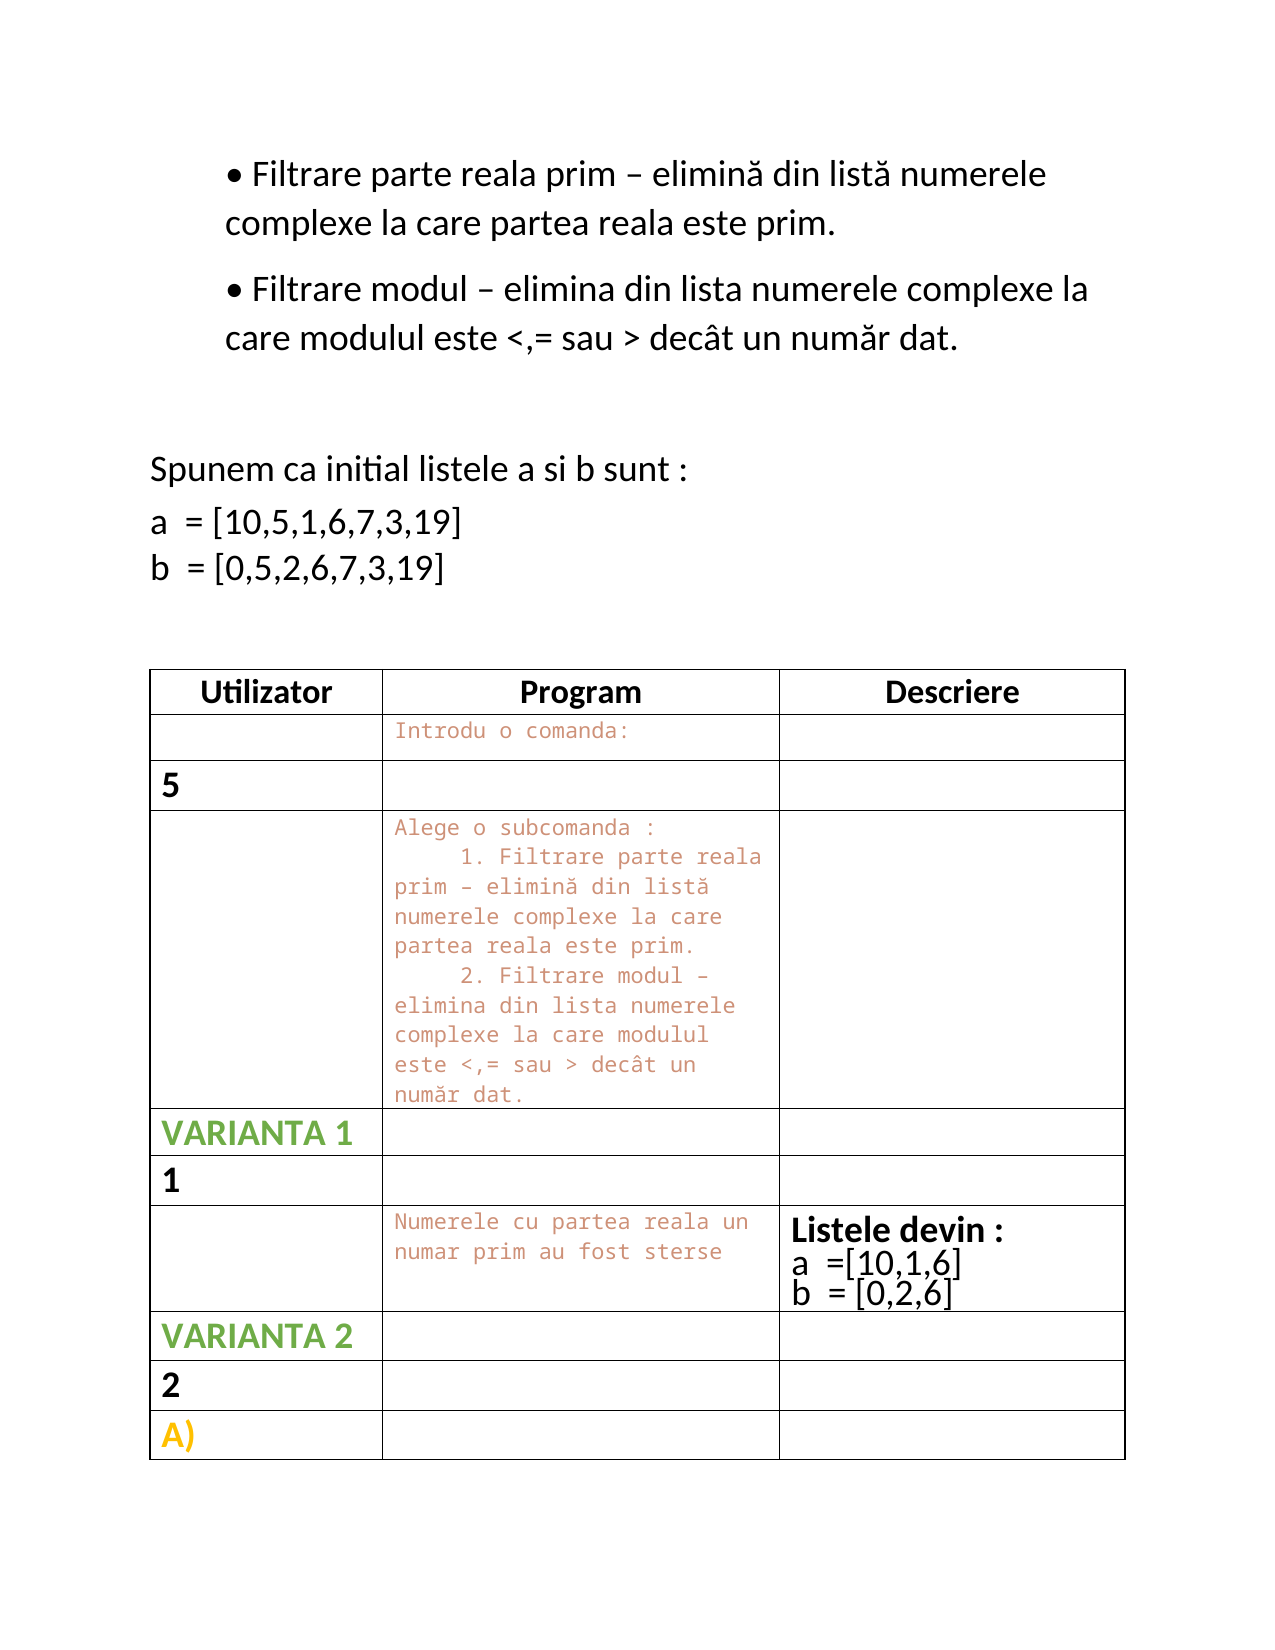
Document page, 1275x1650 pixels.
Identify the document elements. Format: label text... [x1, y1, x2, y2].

table_cell Introdu o comanda: [383, 715, 779, 760]
text Spunem ca initial listele a si b sunt : [150, 445, 1125, 491]
table_cell Alege o subcomanda : 1. Filtrare parte reala prim – elimină din listă numerele complexe la care partea reala este prim. 2. Filtrare modul – elimina din lista numerele complexe la care modulul este <,= sau > decât un număr dat. [383, 811, 779, 1108]
table_cell [151, 1206, 382, 1311]
table_cell [383, 1361, 779, 1409]
table_cell Numerele cu partea reala un numar prim au fost sterse [383, 1206, 779, 1311]
table_cell [151, 811, 382, 1108]
table_cell VARIANTA 2 [151, 1312, 382, 1360]
table_cell [780, 811, 1124, 1108]
table_cell 5 [151, 761, 382, 810]
table_cell [780, 1312, 1124, 1360]
table_cell [383, 1312, 779, 1360]
table_cell [780, 1411, 1124, 1459]
table_cell [780, 1361, 1124, 1409]
table_cell VARIANTA 1 [151, 1109, 382, 1155]
table_cell [383, 761, 779, 810]
table_cell [780, 715, 1124, 760]
text • Filtrare modul – elimina din lista numerele complexe la care modulul este <,= sau > decât un număr dat. [225, 264, 1125, 359]
table_cell Listele devin : a =[10,1,6] b = [0,2,6] [780, 1206, 1124, 1311]
table_cell 1 [151, 1156, 382, 1205]
table_cell [780, 1109, 1124, 1155]
table_header Descriere [780, 670, 1124, 713]
text a = [10,5,1,6,7,3,19] [150, 510, 1125, 540]
text b = [0,5,2,6,7,3,19] [150, 557, 1125, 586]
table_cell [780, 761, 1124, 810]
table_cell [151, 715, 382, 760]
table_cell [383, 1156, 779, 1205]
table_cell 2 [151, 1361, 382, 1409]
table_header Utilizator [151, 670, 382, 713]
text • Filtrare parte reala prim – elimină din listă numerele complexe la care partea reala este prim. [225, 150, 1125, 245]
table_header Program [383, 670, 779, 713]
table_cell [383, 1411, 779, 1459]
table_cell [383, 1109, 779, 1155]
table_cell [780, 1156, 1124, 1205]
table_cell A) [151, 1411, 382, 1459]
